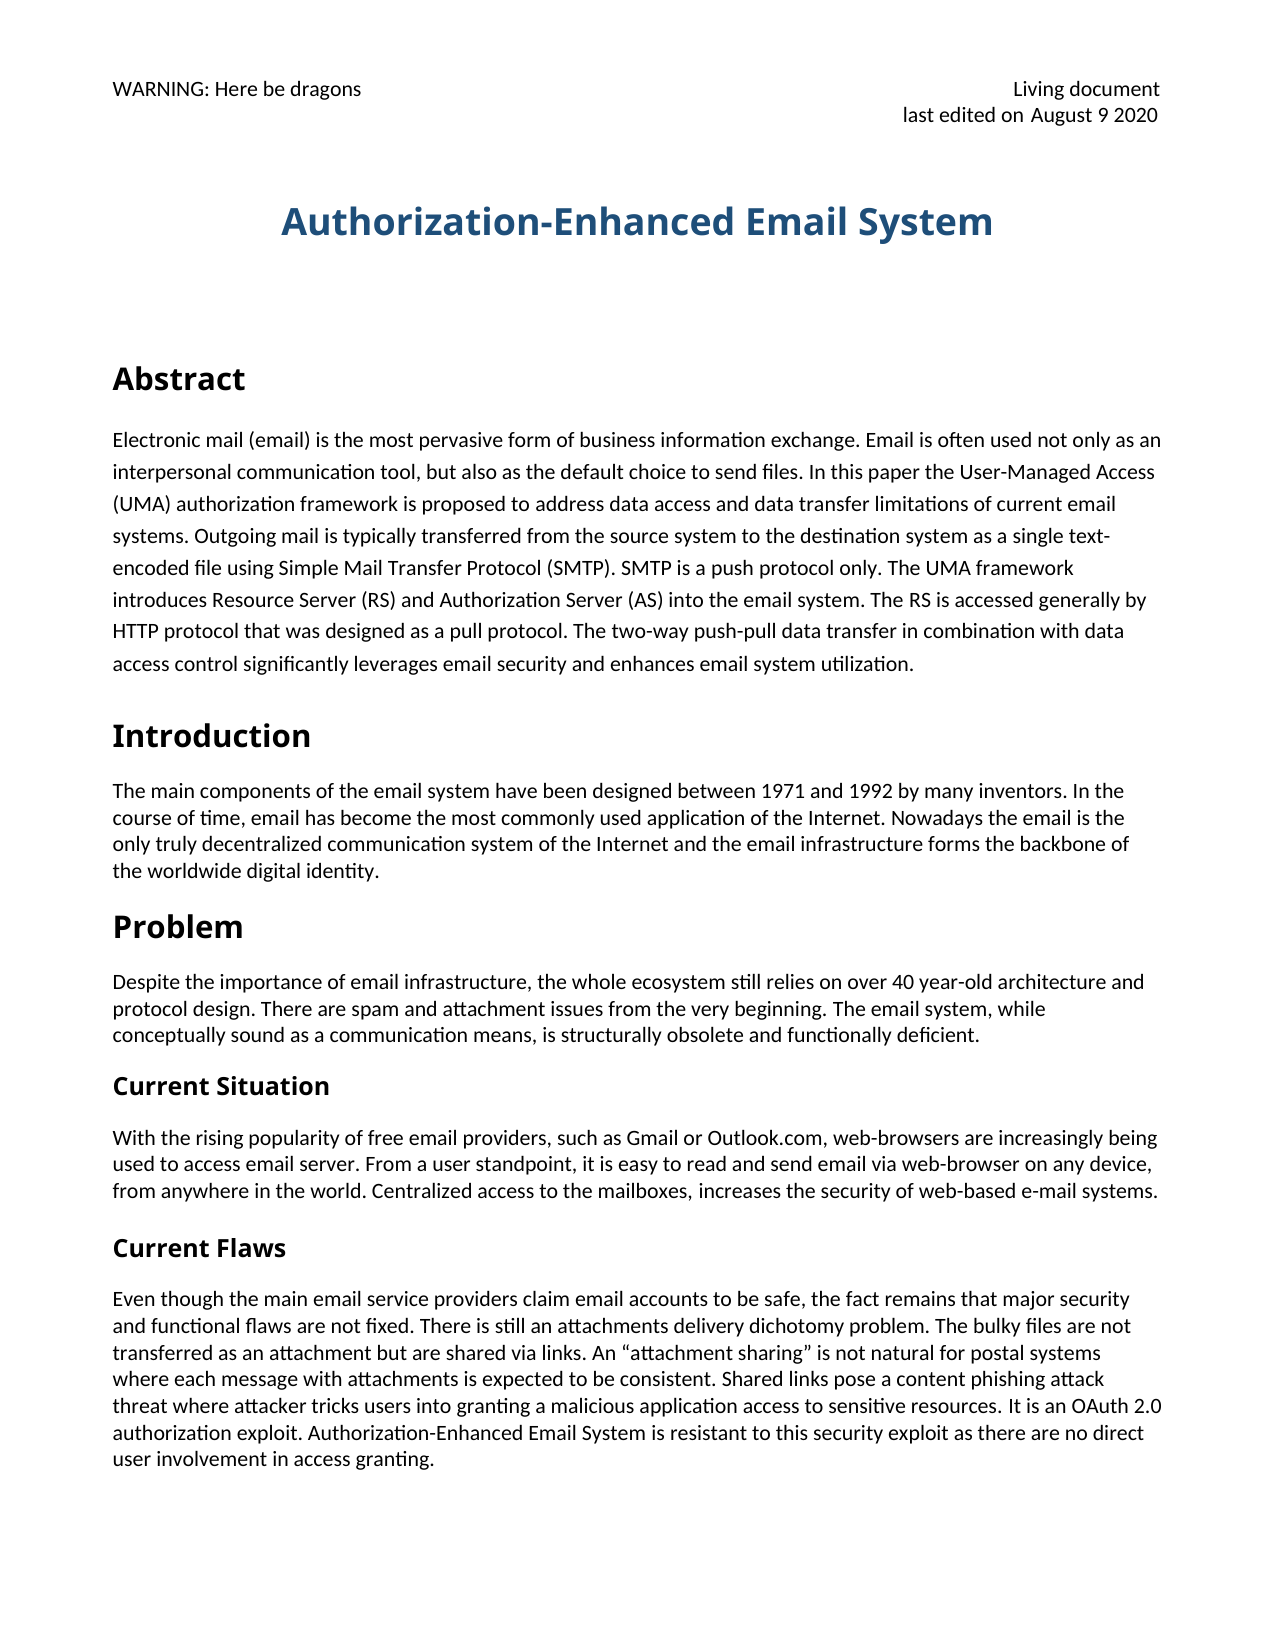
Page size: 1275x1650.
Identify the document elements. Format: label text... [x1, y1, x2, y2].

text Problem [112, 904, 1162, 947]
text Even though the main email service providers claim email accounts to be safe, the fact remains that major security and functional flaws are not fixed. There is still an attachments delivery dichotomy problem. The bulky files are not transferred as an attachment but are shared via links. An “attachment sharing” is not natural for postal systems where each message with attachments is expected to be consistent. Shared links pose a content phishing attack threat where attacker tricks users into granting a malicious application access to sensitive resources. It is an OAuth 2.0 authorization exploit. Authorization-Enhanced Email System is resistant to this security exploit as there are no direct user involvement in access granting. [112, 1285, 1162, 1472]
text Current Situation [112, 1069, 1162, 1103]
text Despite the importance of email infrastructure, the whole ecosystem still relies on over 40 year-old architecture and protocol design. There are spam and attachment issues from the very beginning. The email system, while conceptually sound as a communication means, is structurally obsolete and functionally deficient. [112, 968, 1162, 1048]
text With the rising popularity of free email providers, such as Gmail or Outlook.com, web-browsers are increasingly being used to access email server. From a user standpoint, it is easy to read and send email via web-browser on any device, from anywhere in the world. Centralized access to the mailboxes, increases the security of web-based e-mail systems. [112, 1124, 1162, 1204]
text Abstract [112, 357, 1162, 399]
text Current Flaws [112, 1230, 1162, 1264]
text Authorization-Enhanced Email System [112, 196, 1162, 247]
text Electronic mail (email) is the most pervasive form of business information exchange. Email is often used not only as an interpersonal communication tool, but also as the default choice to send files. In this paper the User-Managed Access (UMA) authorization framework is proposed to address data access and data transfer limitations of current email systems. Outgoing mail is typically transferred from the source system to the destination system as a single text-encoded file using Simple Mail Transfer Protocol (SMTP). SMTP is a push protocol only. The UMA framework introduces Resource Server (RS) and Authorization Server (AS) into the email system. The RS is accessed generally by HTTP protocol that was designed as a pull protocol. The two-way push-pull data transfer in combination with data access control significantly leverages email security and enhances email system utilization. [112, 426, 1162, 676]
text Introduction [112, 714, 1162, 756]
text The main components of the email system have been designed between 1971 and 1992 by many inventors. In the course of time, email has become the most commonly used application of the Internet. Nowadays the email is the only truly decentralized communication system of the Internet and the email infrastructure forms the backbone of the worldwide digital identity. [112, 777, 1162, 884]
